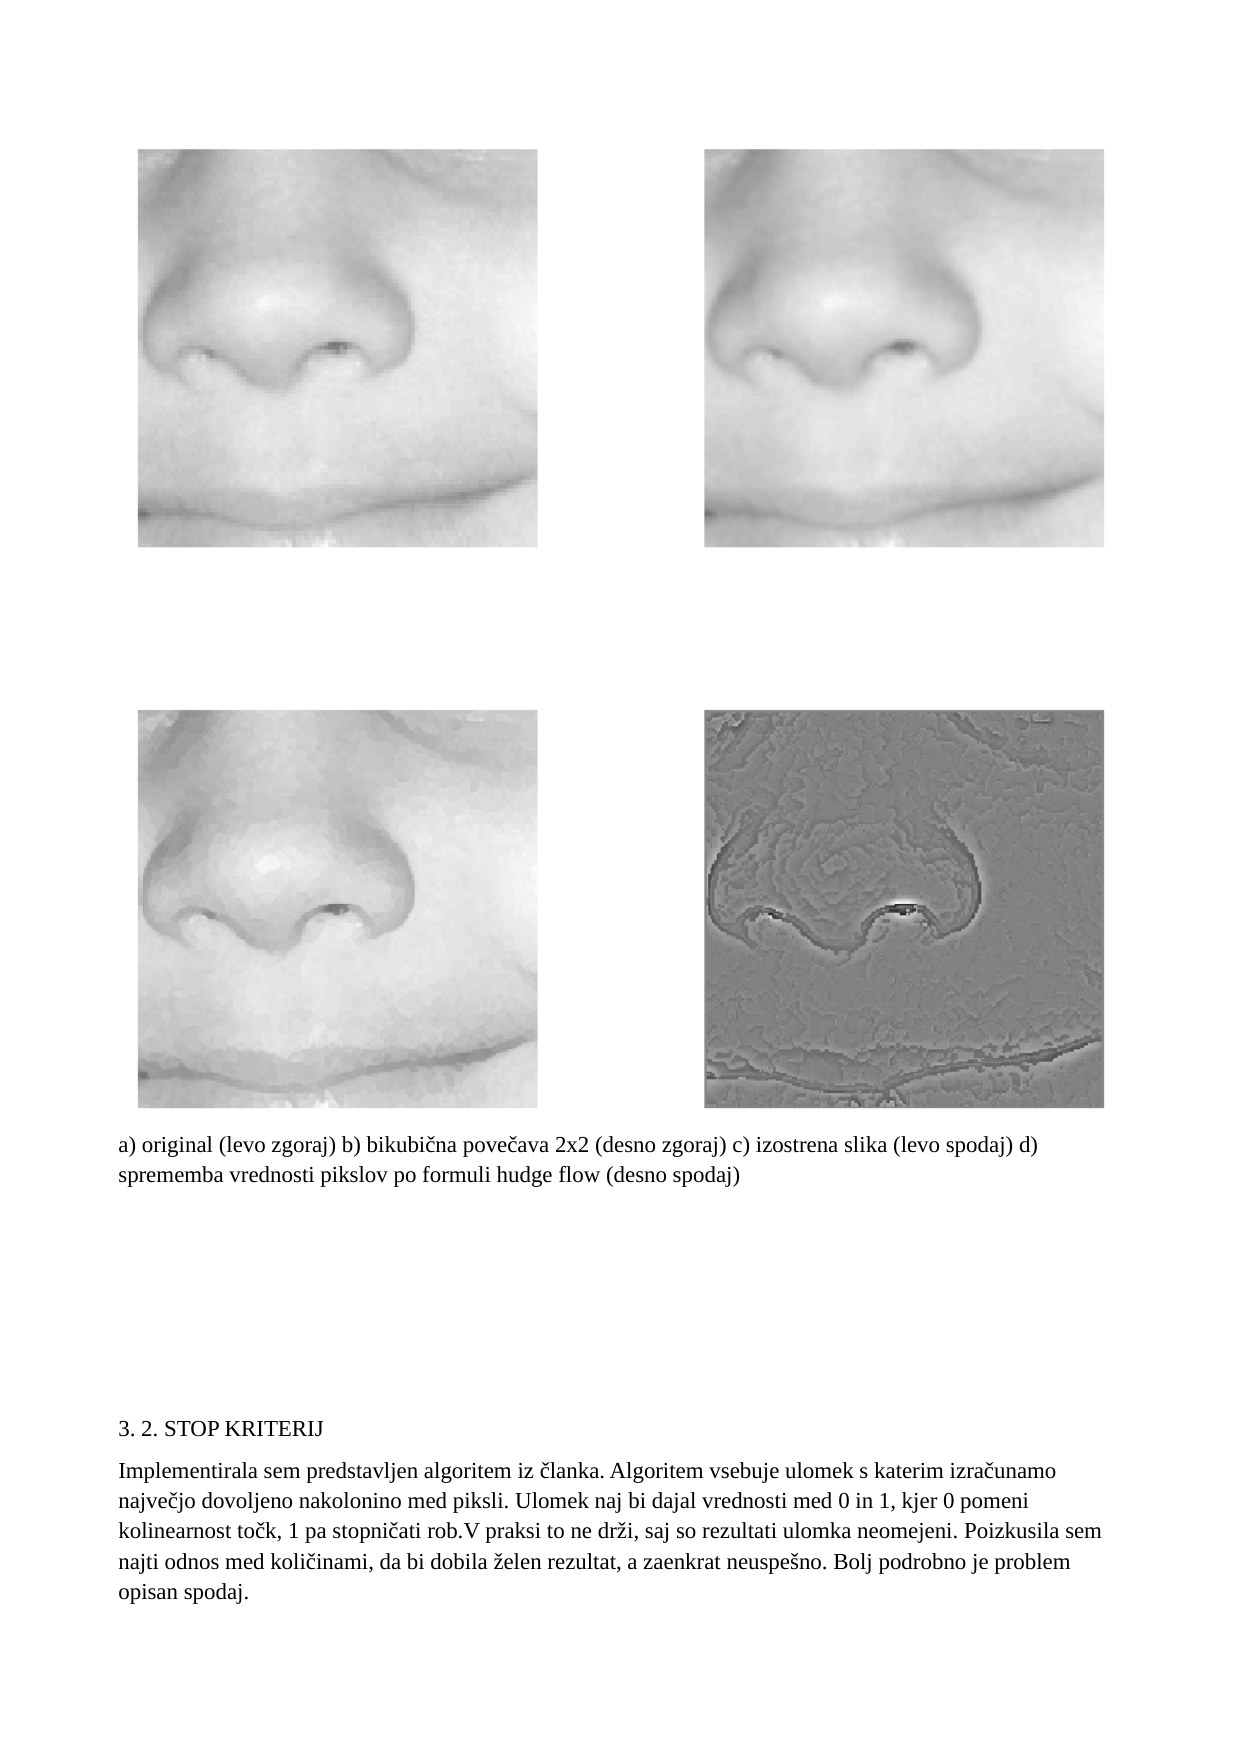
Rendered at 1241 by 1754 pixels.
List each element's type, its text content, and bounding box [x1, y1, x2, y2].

text Implementirala sem predstavljen algoritem iz članka. Algoritem vsebuje ulomek s katerim izračunamo največjo dovoljeno nakolonino med piksli. Ulomek naj bi dajal vrednosti med 0 in 1, kjer 0 pomeni kolinearnost točk, 1 pa stopničati rob.V praksi to ne drži, saj so rezultati ulomka neomejeni. Poizkusila sem najti odnos med količinami, da bi dobila želen rezultat, a zaenkrat neuspešno. Bolj podrobno je problem opisan spodaj. [118, 1457, 1122, 1604]
picture [118, 118, 1123, 1127]
text 3. 2. STOP KRITERIJ [118, 1415, 1122, 1441]
text a) original (levo zgoraj) b) bikubična povečava 2x2 (desno zgoraj) c) izostrena slika (levo spodaj) d) sprememba vrednosti pikslov po formuli hudge flow (desno spodaj) [118, 1127, 1122, 1187]
